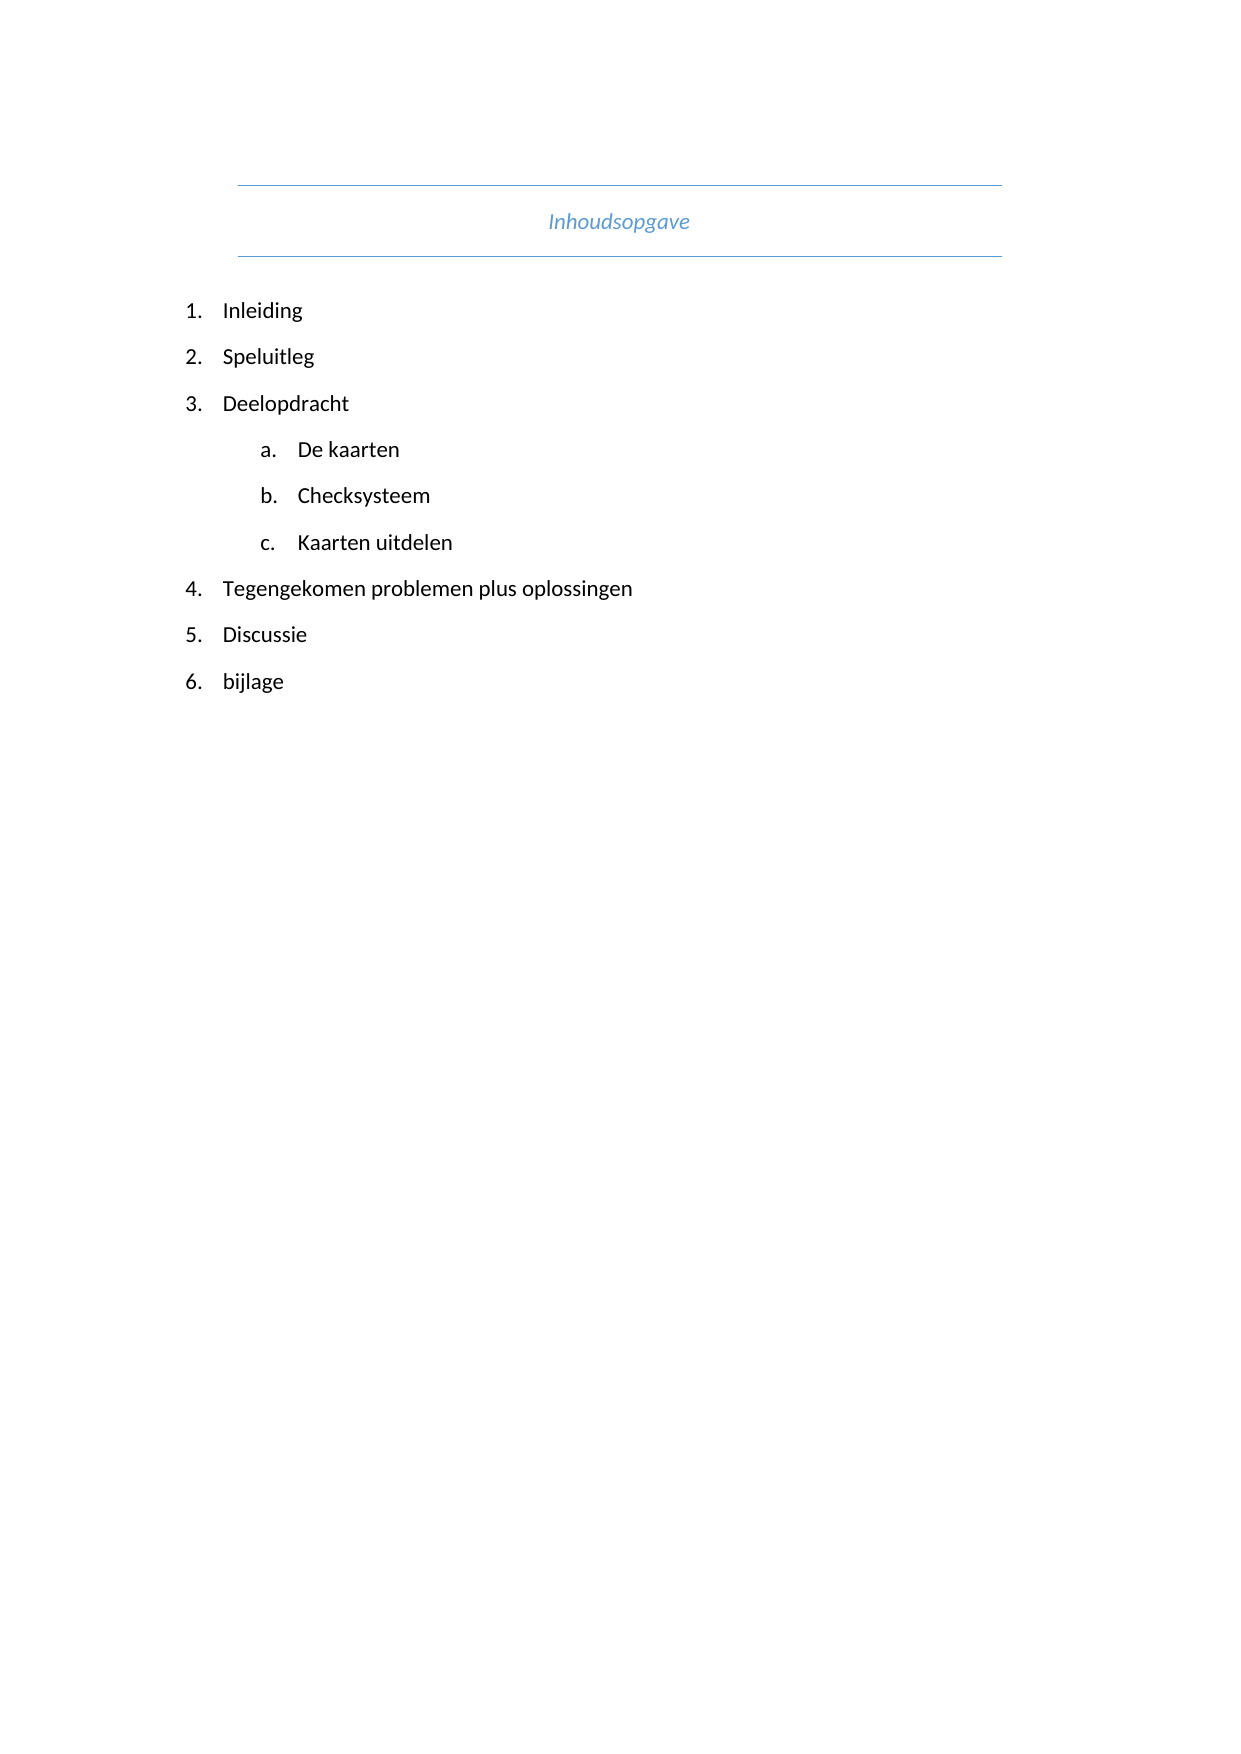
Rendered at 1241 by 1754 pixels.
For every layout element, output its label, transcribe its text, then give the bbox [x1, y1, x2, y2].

list Deelopdracht [185, 389, 1092, 417]
text Inhoudsopgave [238, 186, 1002, 256]
list bijlage [185, 667, 1092, 695]
list Checksysteem [260, 482, 1092, 509]
list Kaarten uitdelen [260, 528, 1092, 556]
list Tegengekomen problemen plus oplossingen [185, 574, 1092, 602]
list Inleiding [185, 296, 1092, 324]
list Discussie [185, 621, 1092, 649]
list Speluitleg [185, 342, 1092, 371]
list De kaarten [260, 435, 1092, 463]
